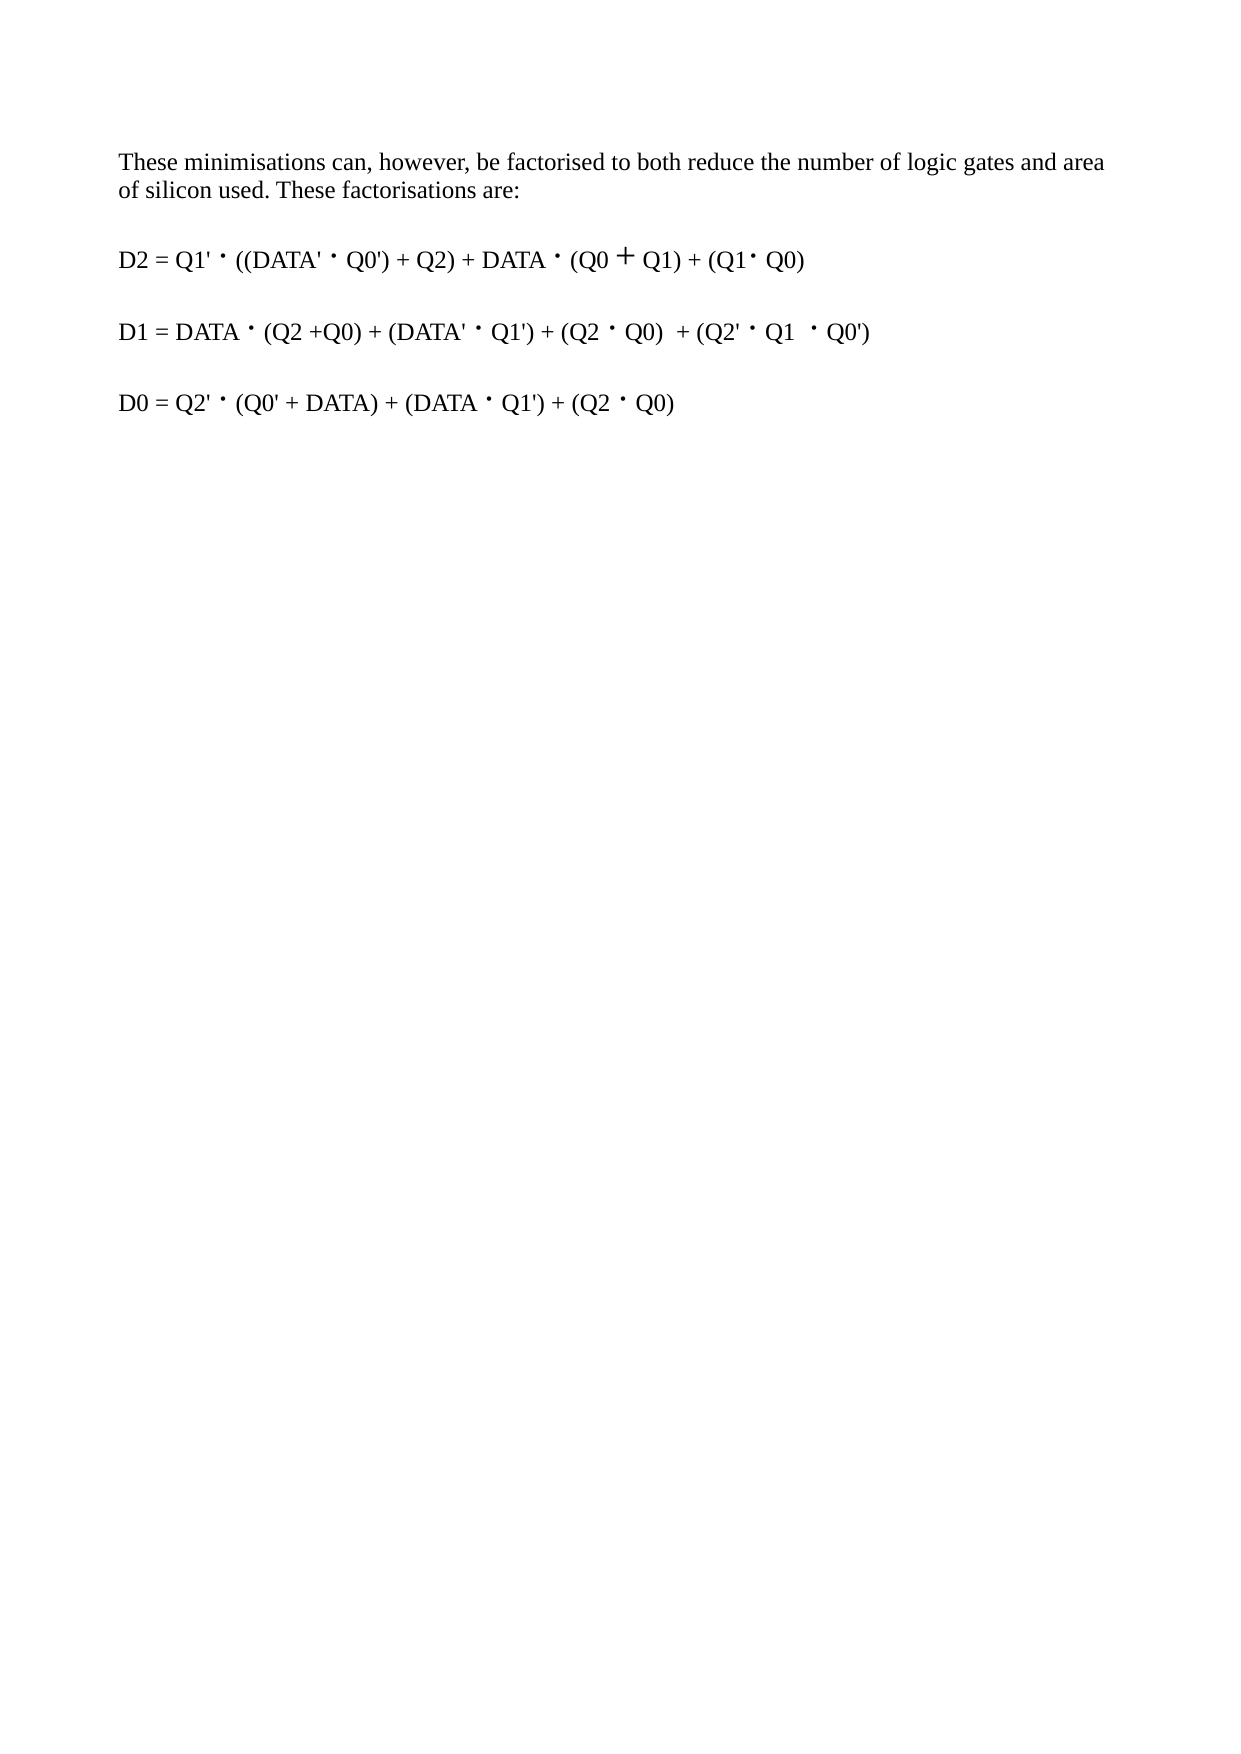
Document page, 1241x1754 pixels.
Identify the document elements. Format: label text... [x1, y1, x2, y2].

text These minimisations can, however, be factorised to both reduce the number of logic gates and area of silicon used. These factorisations are: [118, 147, 1122, 204]
text D0 = Q2' · (Q0' + DATA) + (DATA · Q1') + (Q2 · Q0) [118, 377, 1122, 420]
text D1 = DATA · (Q2 +Q0) + (DATA' · Q1') + (Q2 · Q0) + (Q2' · Q1 · Q0') [118, 305, 1122, 348]
text D2 = Q1' · ((DATA' · Q0') + Q2) + DATA · (Q0 + Q1) + (Q1· Q0) [118, 233, 1122, 276]
